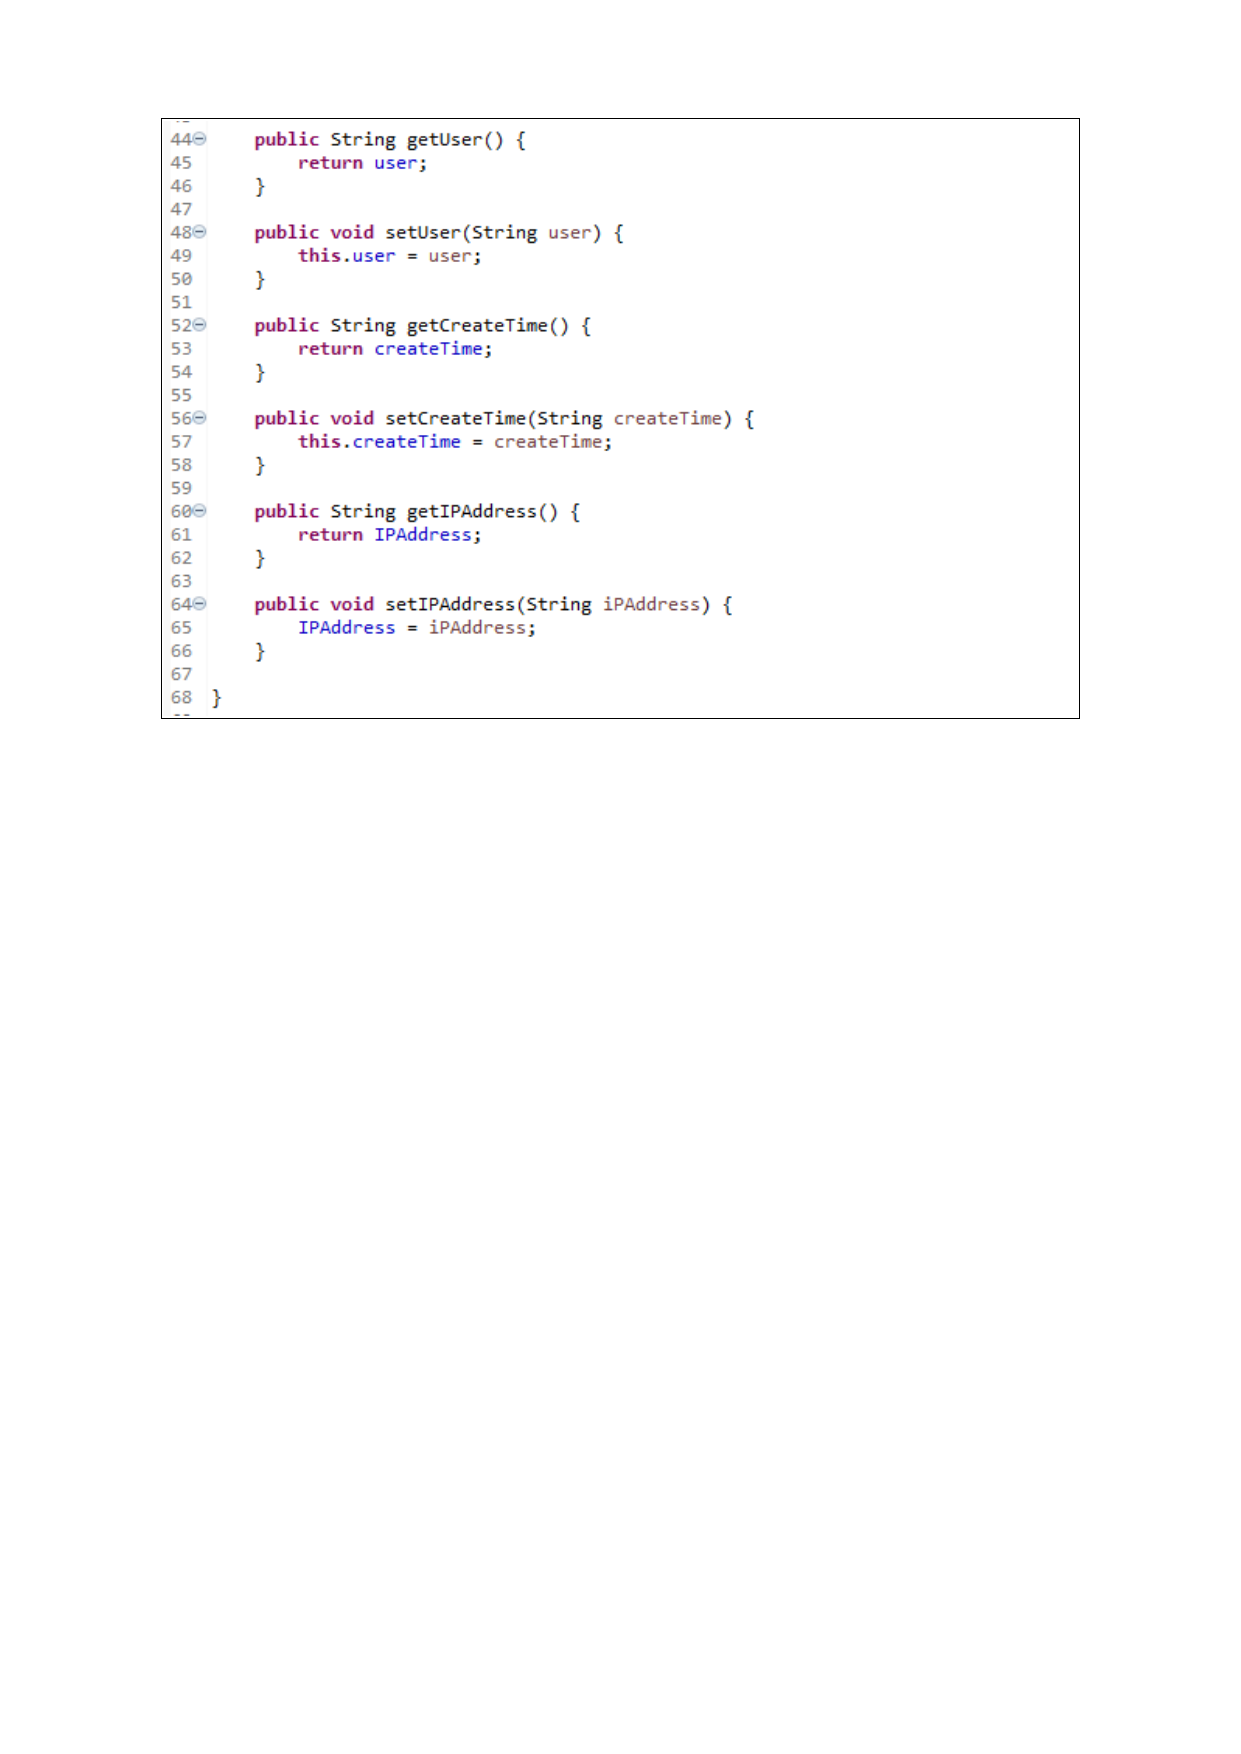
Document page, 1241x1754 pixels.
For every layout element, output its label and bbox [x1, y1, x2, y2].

picture [163, 121, 1077, 716]
